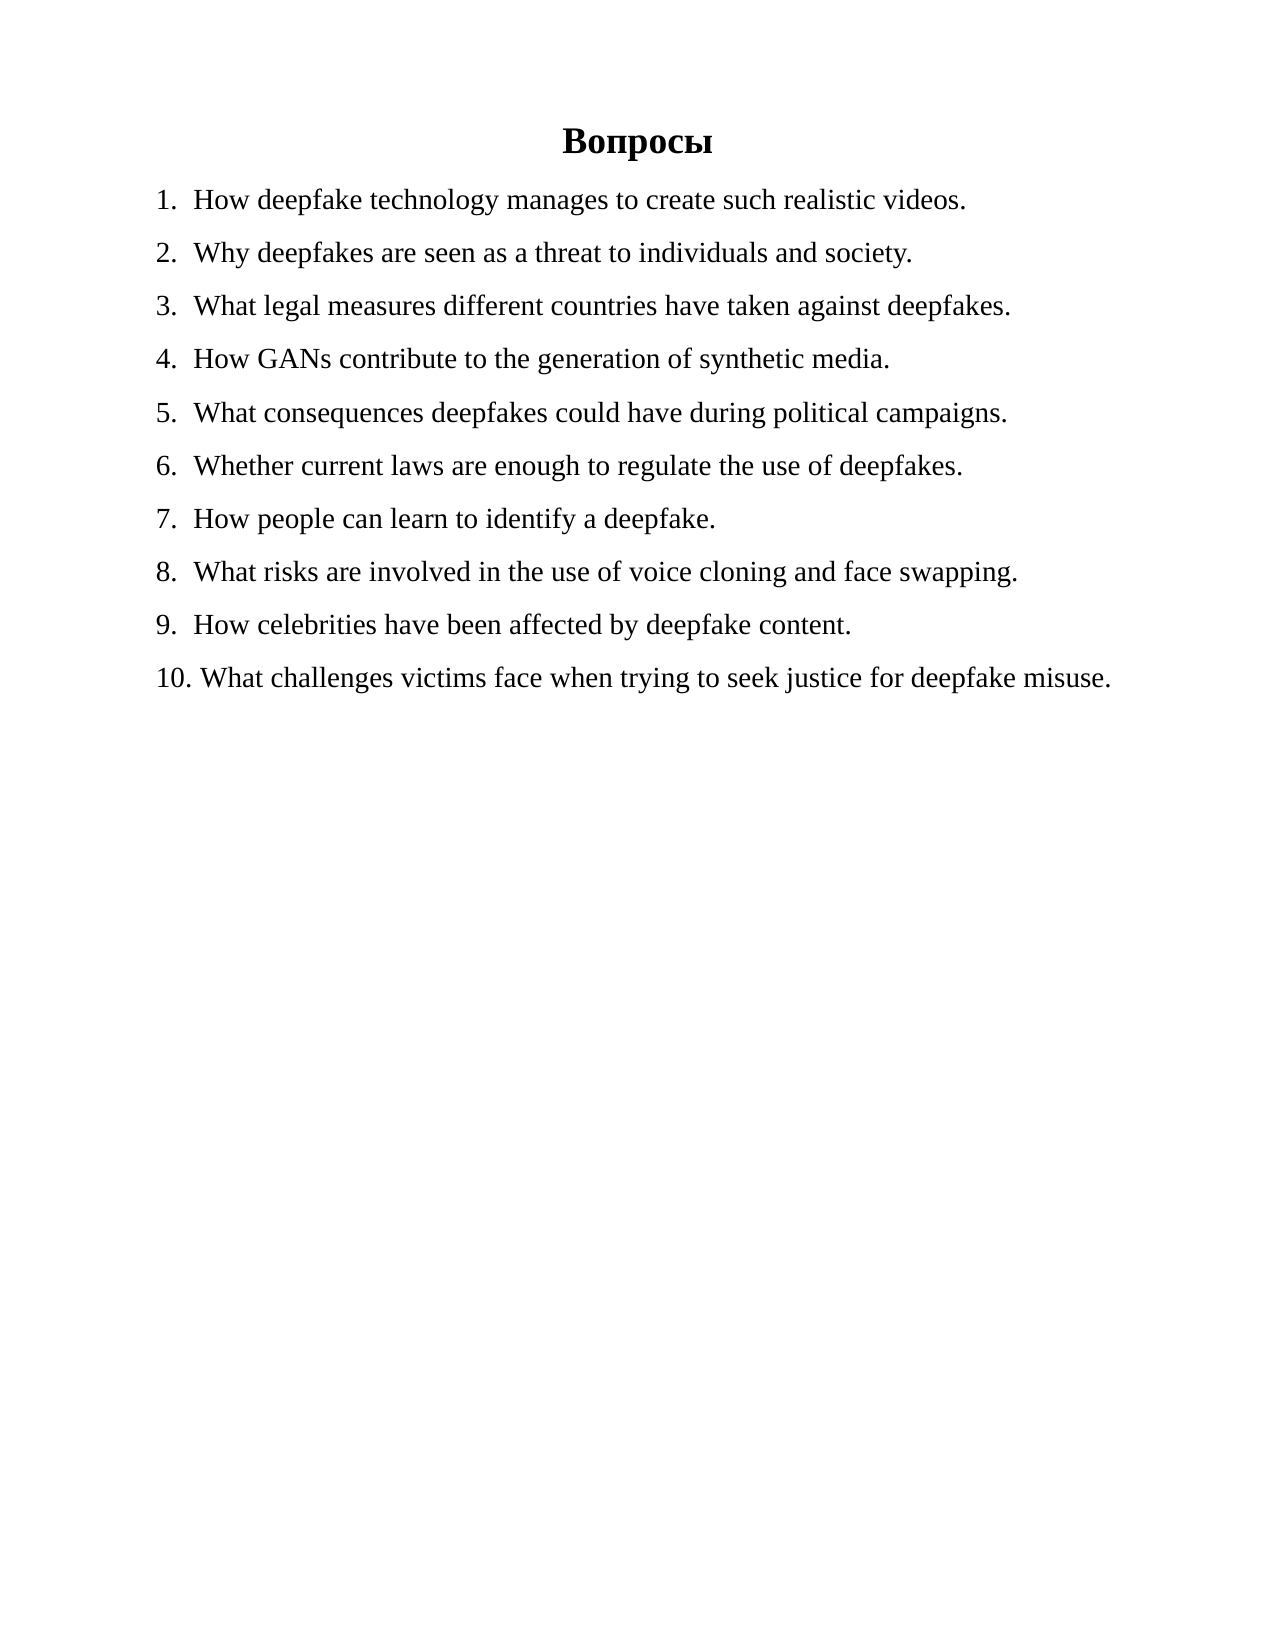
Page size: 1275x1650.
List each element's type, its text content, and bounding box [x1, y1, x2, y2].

list How GANs contribute to the generation of synthetic media. [156, 342, 1157, 375]
text Вопросы [118, 118, 1157, 161]
list How people can learn to identify a deepfake. [156, 501, 1157, 534]
list Whether current laws are enough to regulate the use of deepfakes. [156, 448, 1157, 481]
list Why deepfakes are seen as a threat to individuals and society. [156, 235, 1157, 269]
list How deepfake technology manages to create such realistic videos. [156, 182, 1157, 216]
list What risks are involved in the use of voice cloning and face swapping. [156, 554, 1157, 588]
list What consequences deepfakes could have during political campaigns. [156, 395, 1157, 428]
list What legal measures different countries have taken against deepfakes. [156, 288, 1157, 322]
list What challenges victims face when trying to seek justice for deepfake misuse. [156, 660, 1157, 694]
list How celebrities have been affected by deepfake content. [156, 607, 1157, 641]
